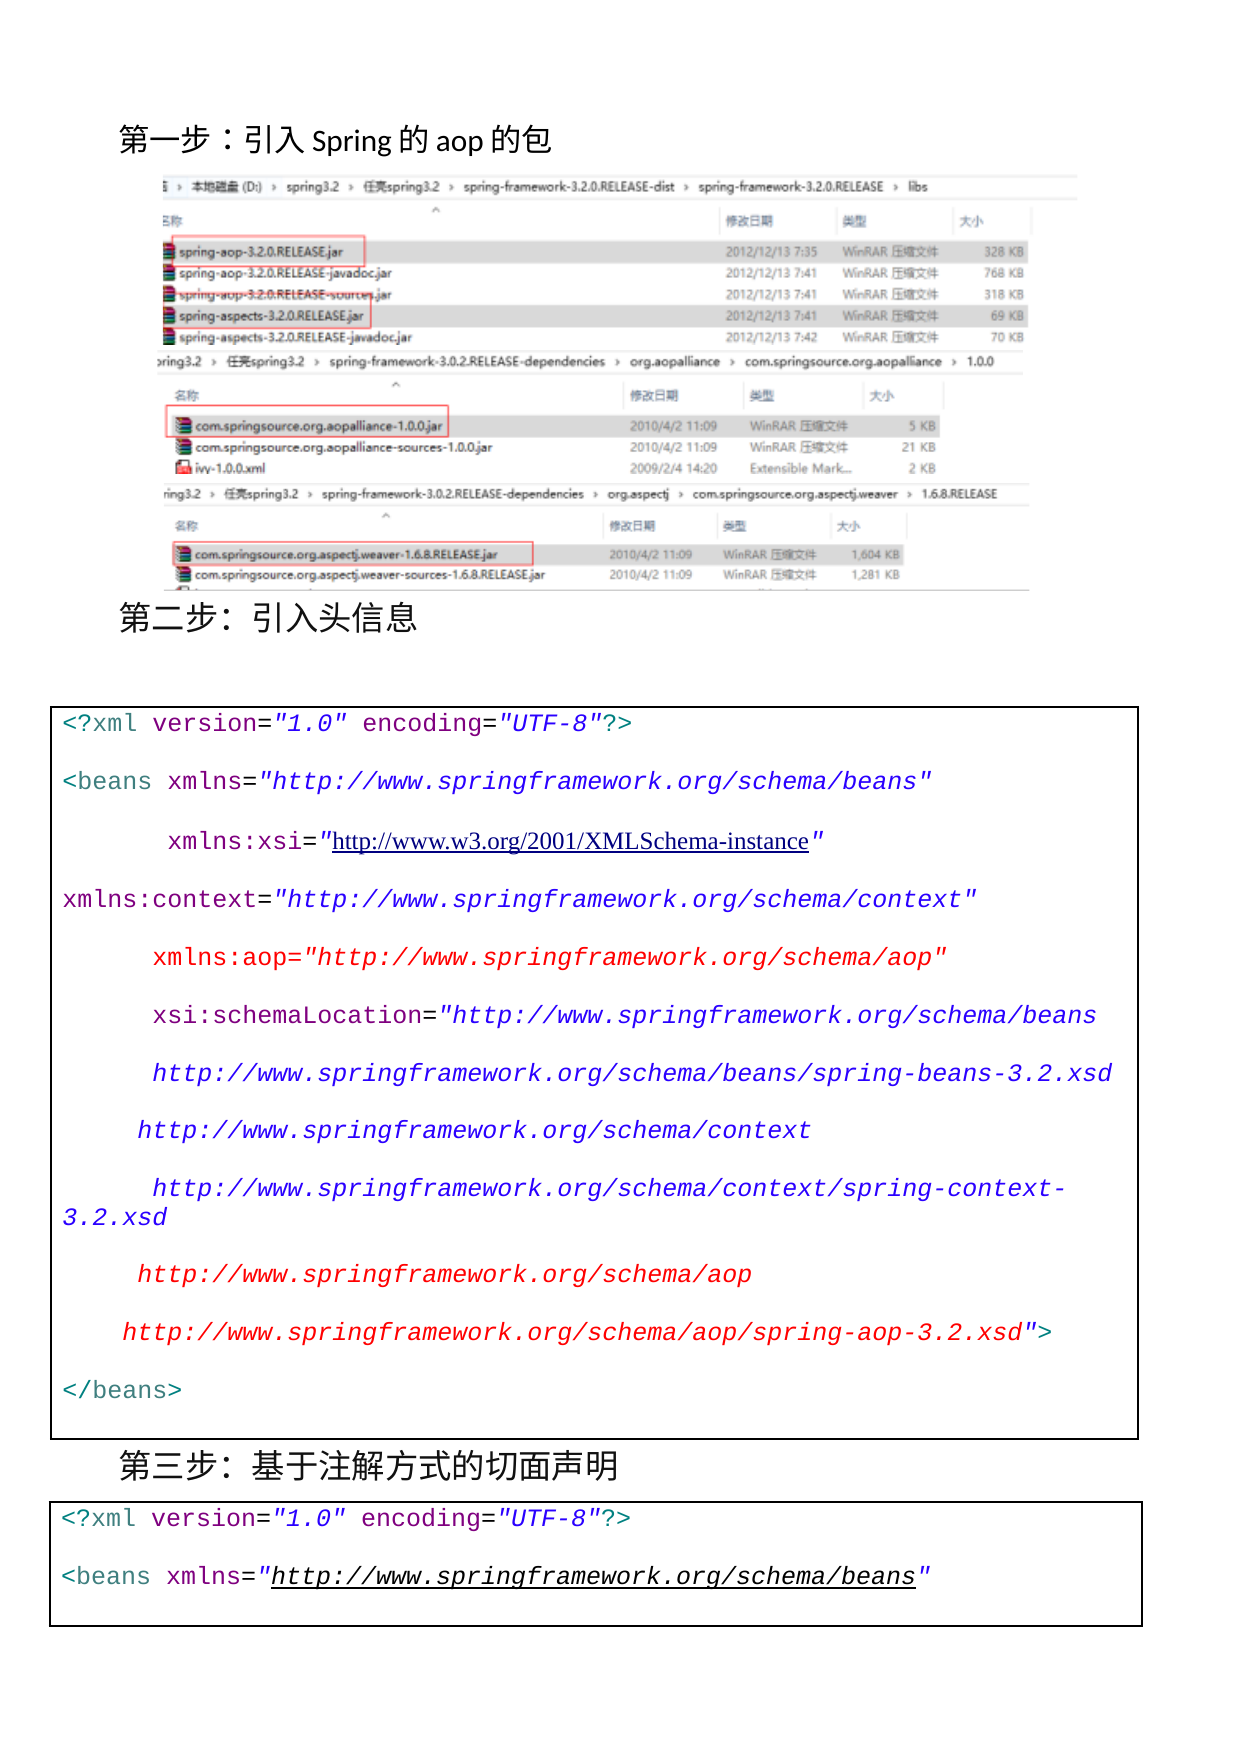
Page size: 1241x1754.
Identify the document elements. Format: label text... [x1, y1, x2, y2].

table_header <?xml version="1.0" encoding="UTF-8"?> <beans xmlns="http://www.springframework.org/schema/beans" xmlns:xsi="http://www.w3.org/2001/XMLSchema-instance" xmlns:context="http://www.springframework.org/schema/context" xmlns:aop="http://www.springframework.org/schema/aop" xsi:schemaLocation="http://www.springframework.org/schema/beans http://www.springframework.org/schema/beans/spring-beans-3.2.xsd http://www.springframework.org/schema/context http://www.springframework.org/schema/context/spring-context-3.2.xsd http://www.springframework.org/schema/aop http://www.springframework.org/schema/aop/spring-aop-3.2.xsd"> </beans> [52, 708, 1137, 1438]
text 第一步：引入Spring的aop的包 [118, 118, 1122, 161]
table_header <?xml version="1.0" encoding="UTF-8"?> <beans xmlns="http://www.springframework.org/schema/beans" [51, 1503, 1141, 1624]
text 第三步：基于注解方式的切面声明 [118, 1440, 1122, 1488]
picture [157, 350, 1023, 474]
text 第二步：引入头信息 [118, 173, 1122, 640]
picture [162, 173, 1078, 345]
picture [163, 483, 1030, 592]
